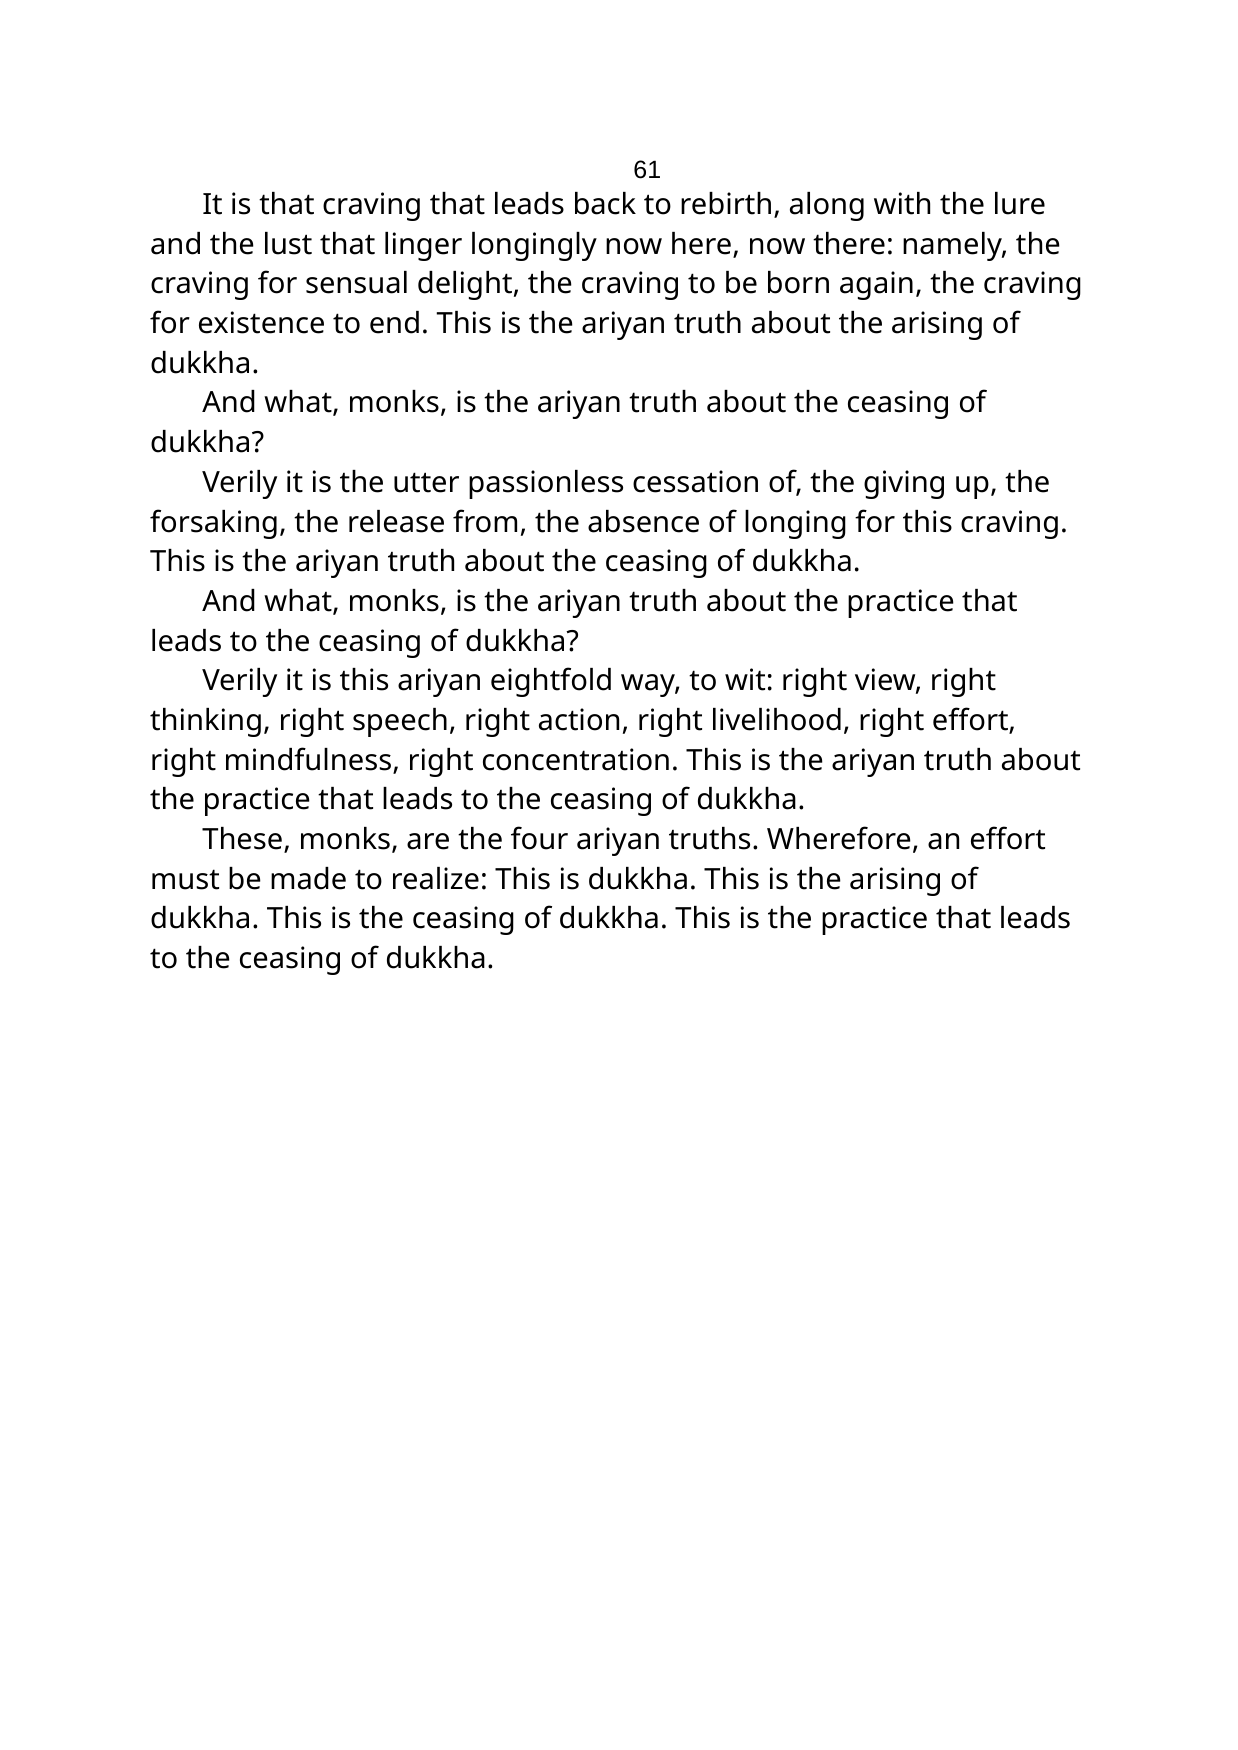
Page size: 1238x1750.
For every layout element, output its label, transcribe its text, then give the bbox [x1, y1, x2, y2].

text And what, monks, is the ariyan truth about the practice that leads to the ceasing of dukkha? [150, 580, 1087, 659]
text Verily it is the utter passionless cessation of, the giving up, the forsaking, the release from, the absence of longing for this craving. This is the ariyan truth about the ceasing of dukkha. [150, 461, 1087, 580]
text It is that craving that leads back to rebirth, along with the lure and the lust that linger longingly now here, now there: namely, the craving for sensual delight, the craving to be born again, the craving for existence to end. This is the ariyan truth about the arising of dukkha. [150, 183, 1087, 382]
text And what, monks, is the ariyan truth about the ceasing of dukkha? [150, 382, 1087, 461]
text Verily it is this ariyan eightfold way, to wit: right view, right thinking, right speech, right action, right livelihood, right effort, right mindfulness, right concentration. This is the ariyan truth about the practice that leads to the ceasing of dukkha. [150, 659, 1087, 818]
text These, monks, are the four ariyan truths. Wherefore, an effort must be made to realize: This is dukkha. This is the arising of dukkha. This is the ceasing of dukkha. This is the practice that leads to the ceasing of dukkha. [150, 818, 1087, 977]
